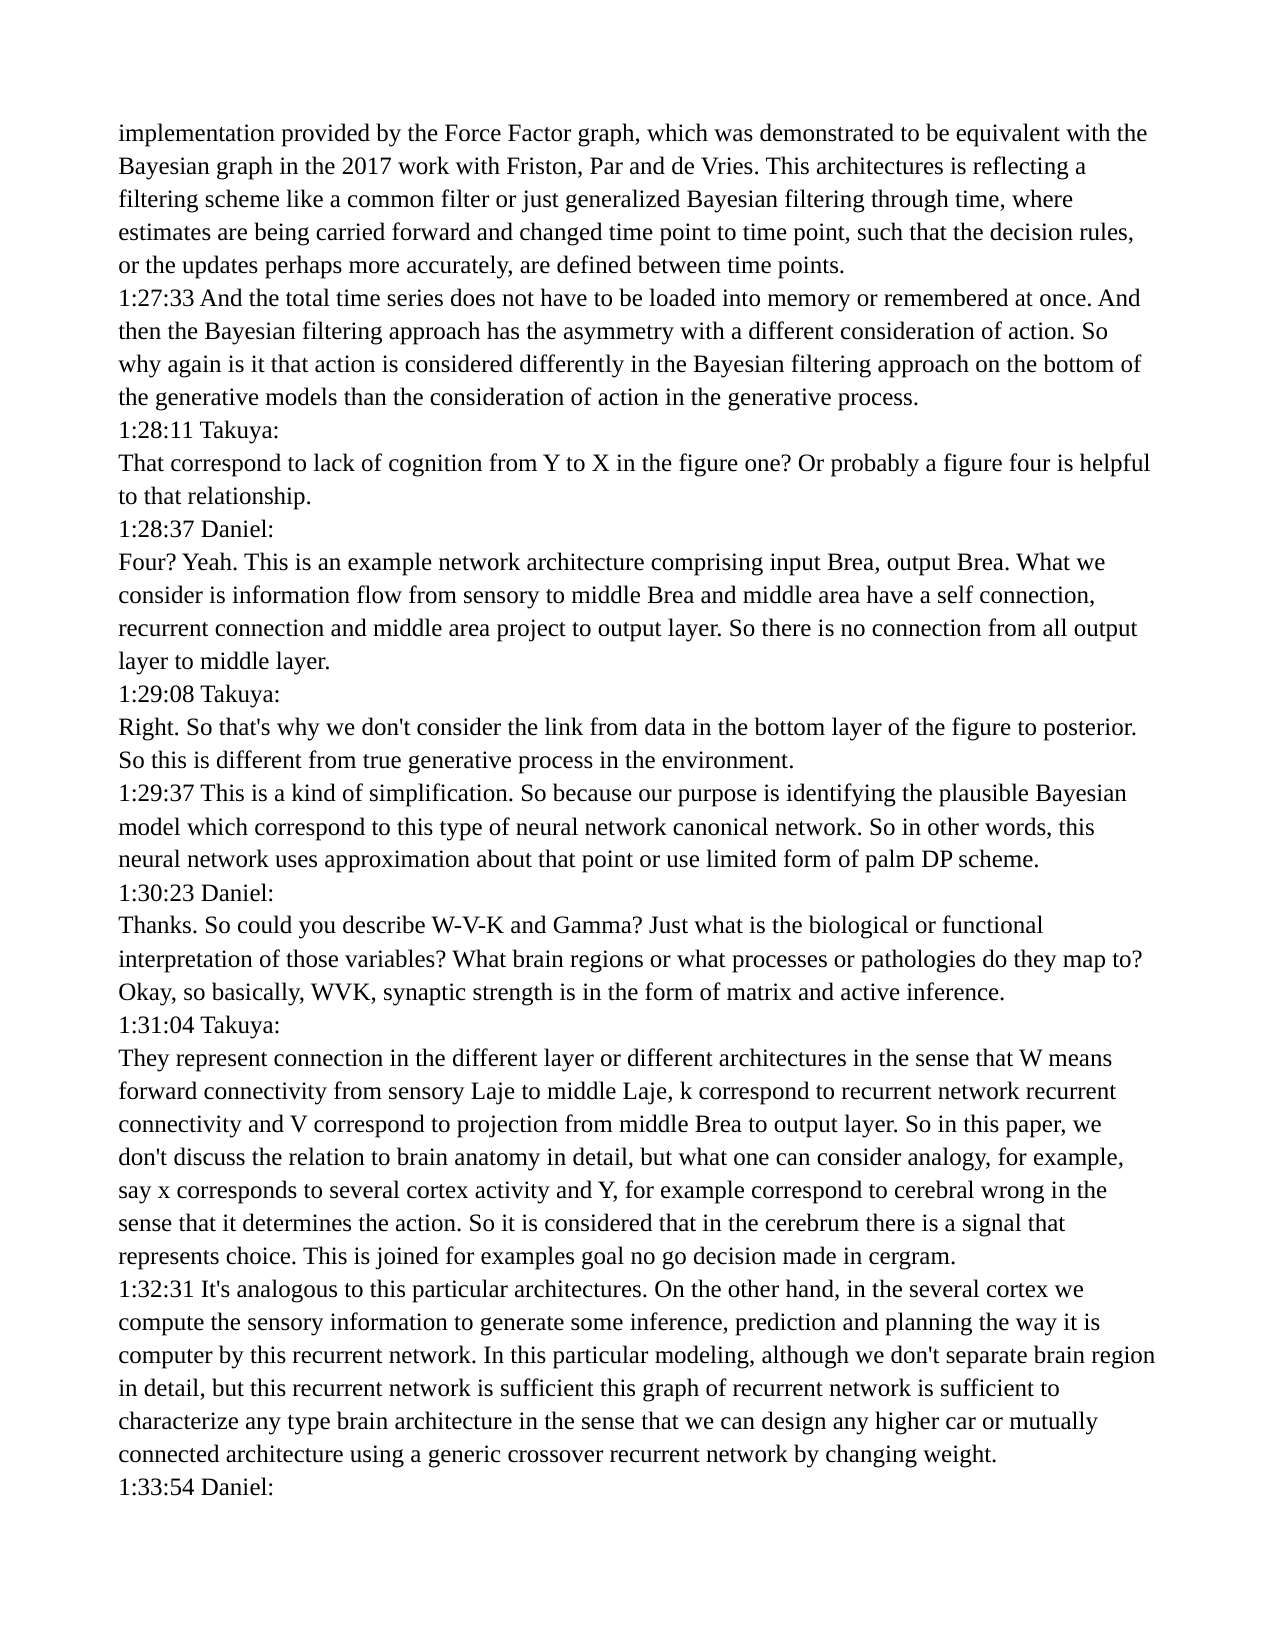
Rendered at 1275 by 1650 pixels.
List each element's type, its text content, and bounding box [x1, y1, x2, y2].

text implementation provided by the Force Factor graph, which was demonstrated to be equivalent with the Bayesian graph in the 2017 work with Friston, Par and de Vries. This architectures is reflecting a filtering scheme like a common filter or just generalized Bayesian filtering through time, where estimates are being carried forward and changed time point to time point, such that the decision rules, or the updates perhaps more accurately, are defined between time points. 1:27:33 And the total time series does not have to be loaded into memory or remembered at once. And then the Bayesian filtering approach has the asymmetry with a different consideration of action. So why again is it that action is considered differently in the Bayesian filtering approach on the bottom of the generative models than the consideration of action in the generative process. 1:28:11 Takuya: That correspond to lack of cognition from Y to X in the figure one? Or probably a figure four is helpful to that relationship. 1:28:37 Daniel: Four? Yeah. This is an example network architecture comprising input Brea, output Brea. What we consider is information flow from sensory to middle Brea and middle area have a self connection, recurrent connection and middle area project to output layer. So there is no connection from all output layer to middle layer. 1:29:08 Takuya: Right. So that's why we don't consider the link from data in the bottom layer of the figure to posterior. So this is different from true generative process in the environment. 1:29:37 This is a kind of simplification. So because our purpose is identifying the plausible Bayesian model which correspond to this type of neural network canonical network. So in other words, this neural network uses approximation about that point or use limited form of palm DP scheme. 1:30:23 Daniel: Thanks. So could you describe W-V-K and Gamma? Just what is the biological or functional interpretation of those variables? What brain regions or what processes or pathologies do they map to? Okay, so basically, WVK, synaptic strength is in the form of matrix and active inference. 1:31:04 Takuya: They represent connection in the different layer or different architectures in the sense that W means forward connectivity from sensory Laje to middle Laje, k correspond to recurrent network recurrent connectivity and V correspond to projection from middle Brea to output layer. So in this paper, we don't discuss the relation to brain anatomy in detail, but what one can consider analogy, for example, say x corresponds to several cortex activity and Y, for example correspond to cerebral wrong in the sense that it determines the action. So it is considered that in the cerebrum there is a signal that represents choice. This is joined for examples goal no go decision made in cergram. 1:32:31 It's analogous to this particular architectures. On the other hand, in the several cortex we compute the sensory information to generate some inference, prediction and planning the way it is computer by this recurrent network. In this particular modeling, although we don't separate brain region in detail, but this recurrent network is sufficient this graph of recurrent network is sufficient to characterize any type brain architecture in the sense that we can design any higher car or mutually connected architecture using a generic crossover recurrent network by changing weight. 1:33:54 Daniel: [118, 118, 1157, 1501]
